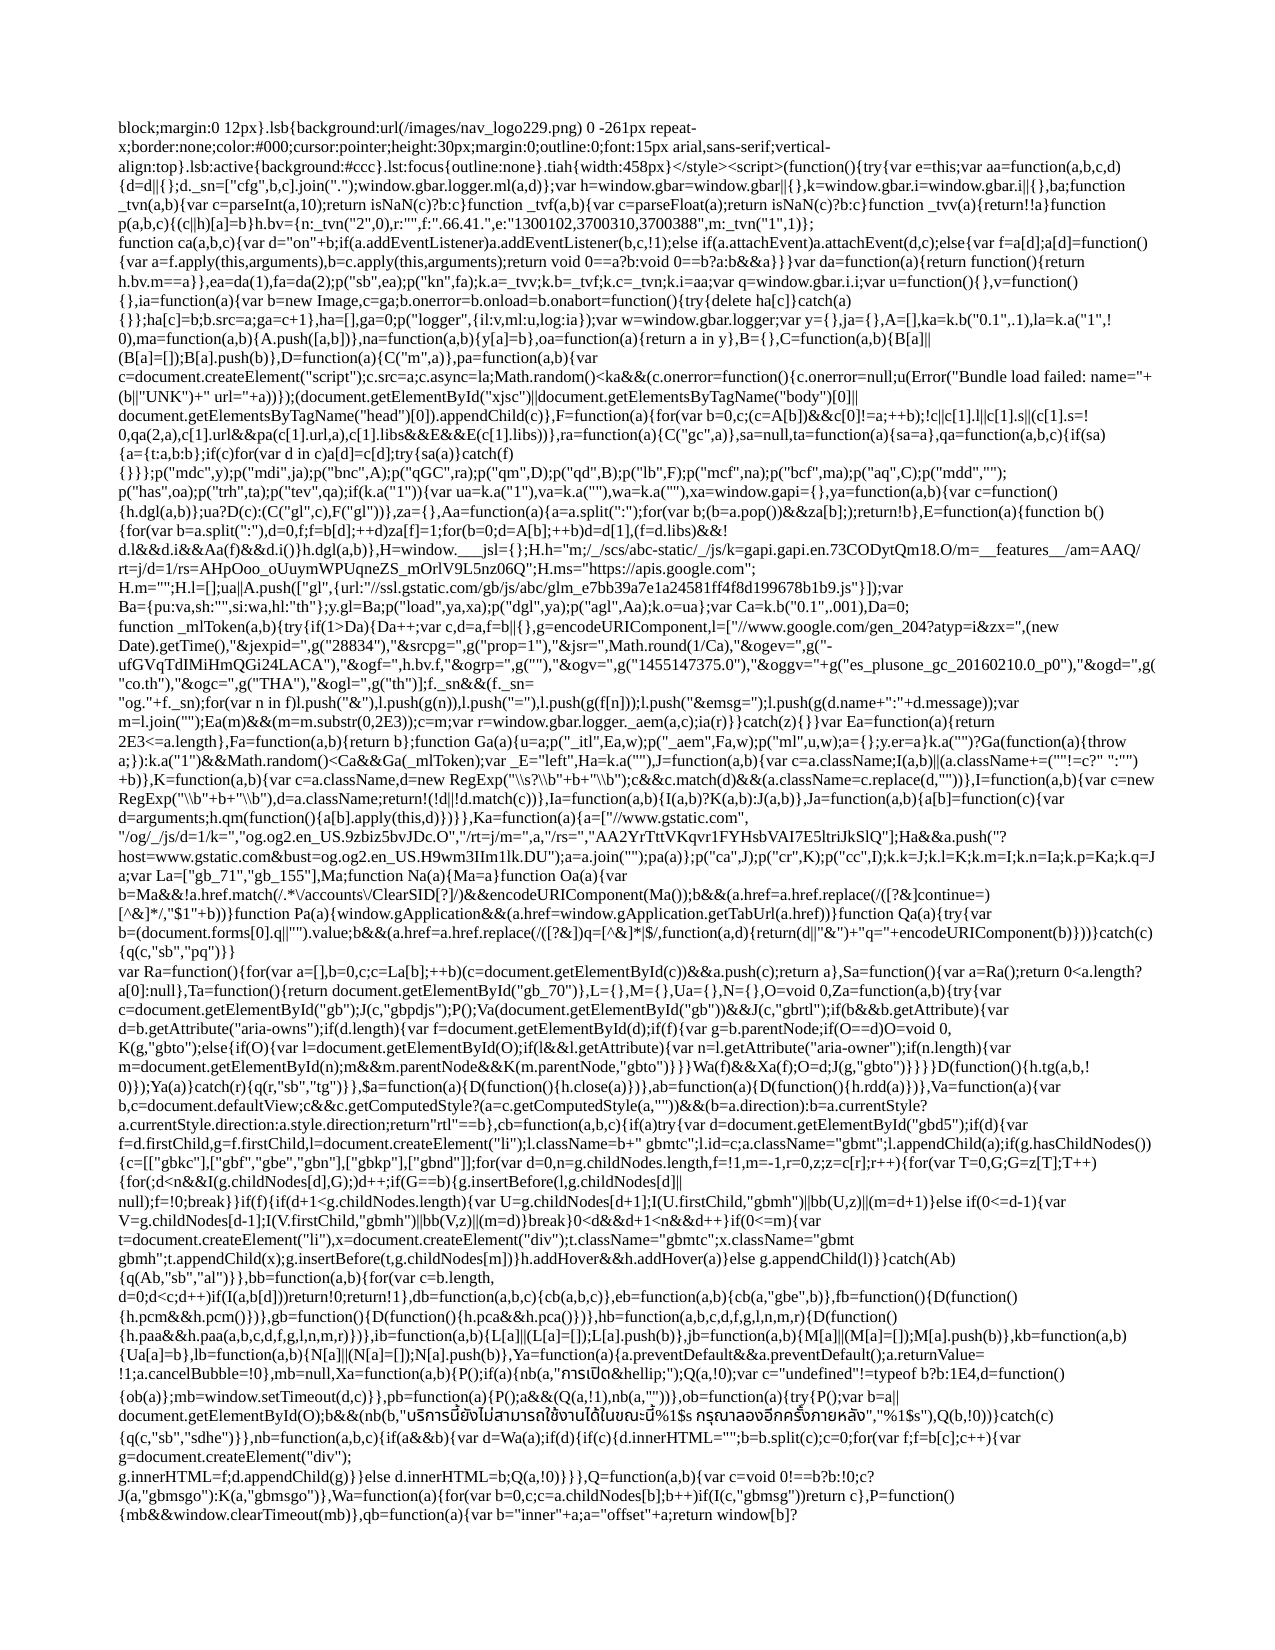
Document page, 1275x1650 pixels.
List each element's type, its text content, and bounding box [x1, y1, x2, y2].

text d=0;d<c;d++)if(I(a,b[d]))return!0;return!1},db=function(a,b,c){cb(a,b,c)},eb=function(a,b){cb(a,"gbe",b)},fb=function(){D(function(){h.pcm&&h.pcm()})},gb=function(){D(function(){h.pca&&h.pca()})},hb=function(a,b,c,d,f,g,l,n,m,r){D(function(){h.paa&&h.paa(a,b,c,d,f,g,l,n,m,r)})},ib=function(a,b){L[a]||(L[a]=[]);L[a].push(b)},jb=function(a,b){M[a]||(M[a]=[]);M[a].push(b)},kb=function(a,b){Ua[a]=b},lb=function(a,b){N[a]||(N[a]=[]);N[a].push(b)},Ya=function(a){a.preventDefault&&a.preventDefault();a.returnValue= [118, 1287, 1157, 1364]
text p("has",oa);p("trh",ta);p("tev",qa);if(k.a("1")){var ua=k.a("1"),va=k.a(""),wa=k.a(""),xa=window.gapi={},ya=function(a,b){var c=function(){h.dgl(a,b)};ua?D(c):(C("gl",c),F("gl"))},za={},Aa=function(a){a=a.split(":");for(var b;(b=a.pop())&&za[b];);return!b},E=function(a){function b(){for(var b=a.split(":"),d=0,f;f=b[d];++d)za[f]=1;for(b=0;d=A[b];++b)d=d[1],(f=d.libs)&&!d.l&&d.i&&Aa(f)&&d.i()}h.dgl(a,b)},H=window.___jsl={};H.h="m;/_/scs/abc-static/_/js/k=gapi.gapi.en.73CODytQm18.O/m=__features__/am=AAQ/rt=j/d=1/rs=AHpOoo_oUuymWPUqneZS_mOrlV9L5nz06Q";H.ms="https://apis.google.com"; [118, 482, 1157, 578]
text g.innerHTML=f;d.appendChild(g)}}else d.innerHTML=b;Q(a,!0)}}},Q=function(a,b){var c=void 0!==b?b:!0;c?J(a,"gbmsgo"):K(a,"gbmsgo")},Wa=function(a){for(var b=0,c;c=a.childNodes[b];b++)if(I(c,"gbmsg"))return c},P=function(){mb&&window.clearTimeout(mb)},qb=function(a){var b="inner"+a;a="offset"+a;return window[b]? [118, 1466, 1157, 1524]
text var Ra=function(){for(var a=[],b=0,c;c=La[b];++b)(c=document.getElementById(c))&&a.push(c);return a},Sa=function(){var a=Ra();return 0<a.length?a[0]:null},Ta=function(){return document.getElementById("gb_70")},L={},M={},Ua={},N={},O=void 0,Za=function(a,b){try{var c=document.getElementById("gb");J(c,"gbpdjs");P();Va(document.getElementById("gb"))&&J(c,"gbrtl");if(b&&b.getAttribute){var d=b.getAttribute("aria-owns");if(d.length){var f=document.getElementById(d);if(f){var g=b.parentNode;if(O==d)O=void 0, [118, 961, 1157, 1038]
text "og."+f._sn);for(var n in f)l.push("&"),l.push(g(n)),l.push("="),l.push(g(f[n]));l.push("&emsg=");l.push(g(d.name+":"+d.message));var m=l.join("");Ea(m)&&(m=m.substr(0,2E3));c=m;var r=window.gbar.logger._aem(a,c);ia(r)}}catch(z){}}var Ea=function(a){return 2E3<=a.length},Fa=function(a,b){return b};function Ga(a){u=a;p("_itl",Ea,w);p("_aem",Fa,w);p("ml",u,w);a={};y.er=a}k.a("")?Ga(function(a){throw a;}):k.a("1")&&Math.random()<Ca&&Ga(_mlToken);var _E="left",Ha=k.a(""),J=function(a,b){var c=a.className;I(a,b)||(a.className+=(""!=c?" ":"")+b)},K=function(a,b){var c=a.className,d=new RegExp("\\s?\\b"+b+"\\b");c&&c.match(d)&&(a.className=c.replace(d,""))},I=function(a,b){var c=new RegExp("\\b"+b+"\\b"),d=a.className;return!(!d||!d.match(c))},Ia=function(a,b){I(a,b)?K(a,b):J(a,b)},Ja=function(a,b){a[b]=function(c){var d=arguments;h.qm(function(){a[b].apply(this,d)})}},Ka=function(a){a=["//www.gstatic.com", [118, 693, 1157, 827]
text a.currentStyle.direction:a.style.direction;return"rtl"==b},cb=function(a,b,c){if(a)try{var d=document.getElementById("gbd5");if(d){var f=d.firstChild,g=f.firstChild,l=document.createElement("li");l.className=b+" gbmtc";l.id=c;a.className="gbmt";l.appendChild(a);if(g.hasChildNodes()){c=[["gbkc"],["gbf","gbe","gbn"],["gbkp"],["gbnd"]];for(var d=0,n=g.childNodes.length,f=!1,m=-1,r=0,z;z=c[r];r++){for(var T=0,G;G=z[T];T++){for(;d<n&&I(g.childNodes[d],G);)d++;if(G==b){g.insertBefore(l,g.childNodes[d]|| [118, 1115, 1157, 1191]
text function _mlToken(a,b){try{if(1>Da){Da++;var c,d=a,f=b||{},g=encodeURIComponent,l=["//www.google.com/gen_204?atyp=i&zx=",(new Date).getTime(),"&jexpid=",g("28834"),"&srcpg=",g("prop=1"),"&jsr=",Math.round(1/Ca),"&ogev=",g("-ufGVqTdIMiHmQGi24LACA"),"&ogf=",h.bv.f,"&ogrp=",g(""),"&ogv=",g("1455147375.0"),"&oggv="+g("es_plusone_gc_20160210.0_p0"),"&ogd=",g("co.th"),"&ogc=",g("THA"),"&ogl=",g("th")];f._sn&&(f._sn= [118, 616, 1157, 693]
text null);f=!0;break}}if(f){if(d+1<g.childNodes.length){var U=g.childNodes[d+1];I(U.firstChild,"gbmh")||bb(U,z)||(m=d+1)}else if(0<=d-1){var V=g.childNodes[d-1];I(V.firstChild,"gbmh")||bb(V,z)||(m=d)}break}0<d&&d+1<n&&d++}if(0<=m){var t=document.createElement("li"),x=document.createElement("div");t.className="gbmtc";x.className="gbmt gbmh";t.appendChild(x);g.insertBefore(t,g.childNodes[m])}h.addHover&&h.addHover(a)}else g.appendChild(l)}}catch(Ab){q(Ab,"sb","al")}},bb=function(a,b){for(var c=b.length, [118, 1191, 1157, 1287]
text H.m="";H.l=[];ua||A.push(["gl",{url:"//ssl.gstatic.com/gb/js/abc/glm_e7bb39a7e1a24581ff4f8d199678b1b9.js"}]);var Ba={pu:va,sh:"",si:wa,hl:"th"};y.gl=Ba;p("load",ya,xa);p("dgl",ya);p("agl",Aa);k.o=ua};var Ca=k.b("0.1",.001),Da=0; [118, 578, 1157, 616]
text !1;a.cancelBubble=!0},mb=null,Xa=function(a,b){P();if(a){nb(a,"การเปิด&hellip;");Q(a,!0);var c="undefined"!=typeof b?b:1E4,d=function(){ob(a)};mb=window.setTimeout(d,c)}},pb=function(a){P();a&&(Q(a,!1),nb(a,""))},ob=function(a){try{P();var b=a||document.getElementById(O);b&&(nb(b,"บริการนี้ยังไม่สามารถใช้งานได้ในขณะนี้%1$sกรุณาลองอีกครั้งภายหลัง","%1$s"),Q(b,!0))}catch(c){q(c,"sb","sdhe")}},nb=function(a,b,c){if(a&&b){var d=Wa(a);if(d){if(c){d.innerHTML="";b=b.split(c);c=0;for(var f;f=b[c];c++){var g=document.createElement("div"); [118, 1364, 1157, 1466]
text function ca(a,b,c){var d="on"+b;if(a.addEventListener)a.addEventListener(b,c,!1);else if(a.attachEvent)a.attachEvent(d,c);else{var f=a[d];a[d]=function(){var a=f.apply(this,arguments),b=c.apply(this,arguments);return void 0==a?b:void 0==b?a:b&&a}}}var da=function(a){return function(){return h.bv.m==a}},ea=da(1),fa=da(2);p("sb",ea);p("kn",fa);k.a=_tvv;k.b=_tvf;k.c=_tvn;k.i=aa;var q=window.gbar.i.i;var u=function(){},v=function(){},ia=function(a){var b=new Image,c=ga;b.onerror=b.onload=b.onabort=function(){try{delete ha[c]}catch(a){}};ha[c]=b;b.src=a;ga=c+1},ha=[],ga=0;p("logger",{il:v,ml:u,log:ia});var w=window.gbar.logger;var y={},ja={},A=[],ka=k.b("0.1",.1),la=k.a("1",!0),ma=function(a,b){A.push([a,b])},na=function(a,b){y[a]=b},oa=function(a){return a in y},B={},C=function(a,b){B[a]||(B[a]=[]);B[a].push(b)},D=function(a){C("m",a)},pa=function(a,b){var c=document.createElement("script");c.src=a;c.async=la;Math.random()<ka&&(c.onerror=function(){c.onerror=null;u(Error("Bundle load failed: name="+(b||"UNK")+" url="+a))});(document.getElementById("xjsc")||document.getElementsByTagName("body")[0]|| [118, 233, 1157, 406]
text "/og/_/js/d=1/k=","og.og2.en_US.9zbiz5bvJDc.O","/rt=j/m=",a,"/rs=","AA2YrTttVKqvr1FYHsbVAI7E5ltriJkSlQ"];Ha&&a.push("?host=www.gstatic.com&bust=og.og2.en_US.H9wm3IIm1lk.DU");a=a.join("");pa(a)};p("ca",J);p("cr",K);p("cc",I);k.k=J;k.l=K;k.m=I;k.n=Ia;k.p=Ka;k.q=Ja;var La=["gb_71","gb_155"],Ma;function Na(a){Ma=a}function Oa(a){var b=Ma&&!a.href.match(/.*\/accounts\/ClearSID[?]/)&&encodeURIComponent(Ma());b&&(a.href=a.href.replace(/([?&]continue=)[^&]*/,"$1"+b))}function Pa(a){window.gApplication&&(a.href=window.gApplication.getTabUrl(a.href))}function Qa(a){try{var b=(document.forms[0].q||"").value;b&&(a.href=a.href.replace(/([?&])q=[^&]*|$/,function(a,d){return(d||"&")+"q="+encodeURIComponent(b)}))}catch(c){q(c,"sb","pq")}} [118, 827, 1157, 961]
text block;margin:0 12px}.lsb{background:url(/images/nav_logo229.png) 0 -261px repeat-x;border:none;color:#000;cursor:pointer;height:30px;margin:0;outline:0;font:15px arial,sans-serif;vertical-align:top}.lsb:active{background:#ccc}.lst:focus{outline:none}.tiah{width:458px}</style><script>(function(){try{var e=this;var aa=function(a,b,c,d){d=d||{};d._sn=["cfg",b,c].join(".");window.gbar.logger.ml(a,d)};var h=window.gbar=window.gbar||{},k=window.gbar.i=window.gbar.i||{},ba;function _tvn(a,b){var c=parseInt(a,10);return isNaN(c)?b:c}function _tvf(a,b){var c=parseFloat(a);return isNaN(c)?b:c}function _tvv(a){return!!a}function p(a,b,c){(c||h)[a]=b}h.bv={n:_tvn("2",0),r:"",f:".66.41.",e:"1300102,3700310,3700388",m:_tvn("1",1)}; [118, 118, 1157, 233]
text document.getElementsByTagName("head")[0]).appendChild(c)},F=function(a){for(var b=0,c;(c=A[b])&&c[0]!=a;++b);!c||c[1].l||c[1].s||(c[1].s=!0,qa(2,a),c[1].url&&pa(c[1].url,a),c[1].libs&&E&&E(c[1].libs))},ra=function(a){C("gc",a)},sa=null,ta=function(a){sa=a},qa=function(a,b,c){if(sa){a={t:a,b:b};if(c)for(var d in c)a[d]=c[d];try{sa(a)}catch(f){}}};p("mdc",y);p("mdi",ja);p("bnc",A);p("qGC",ra);p("qm",D);p("qd",B);p("lb",F);p("mcf",na);p("bcf",ma);p("aq",C);p("mdd",""); [118, 406, 1157, 482]
text K(g,"gbto");else{if(O){var l=document.getElementById(O);if(l&&l.getAttribute){var n=l.getAttribute("aria-owner");if(n.length){var m=document.getElementById(n);m&&m.parentNode&&K(m.parentNode,"gbto")}}}Wa(f)&&Xa(f);O=d;J(g,"gbto")}}}}D(function(){h.tg(a,b,!0)});Ya(a)}catch(r){q(r,"sb","tg")}},$a=function(a){D(function(){h.close(a)})},ab=function(a){D(function(){h.rdd(a)})},Va=function(a){var b,c=document.defaultView;c&&c.getComputedStyle?(a=c.getComputedStyle(a,""))&&(b=a.direction):b=a.currentStyle? [118, 1038, 1157, 1115]
